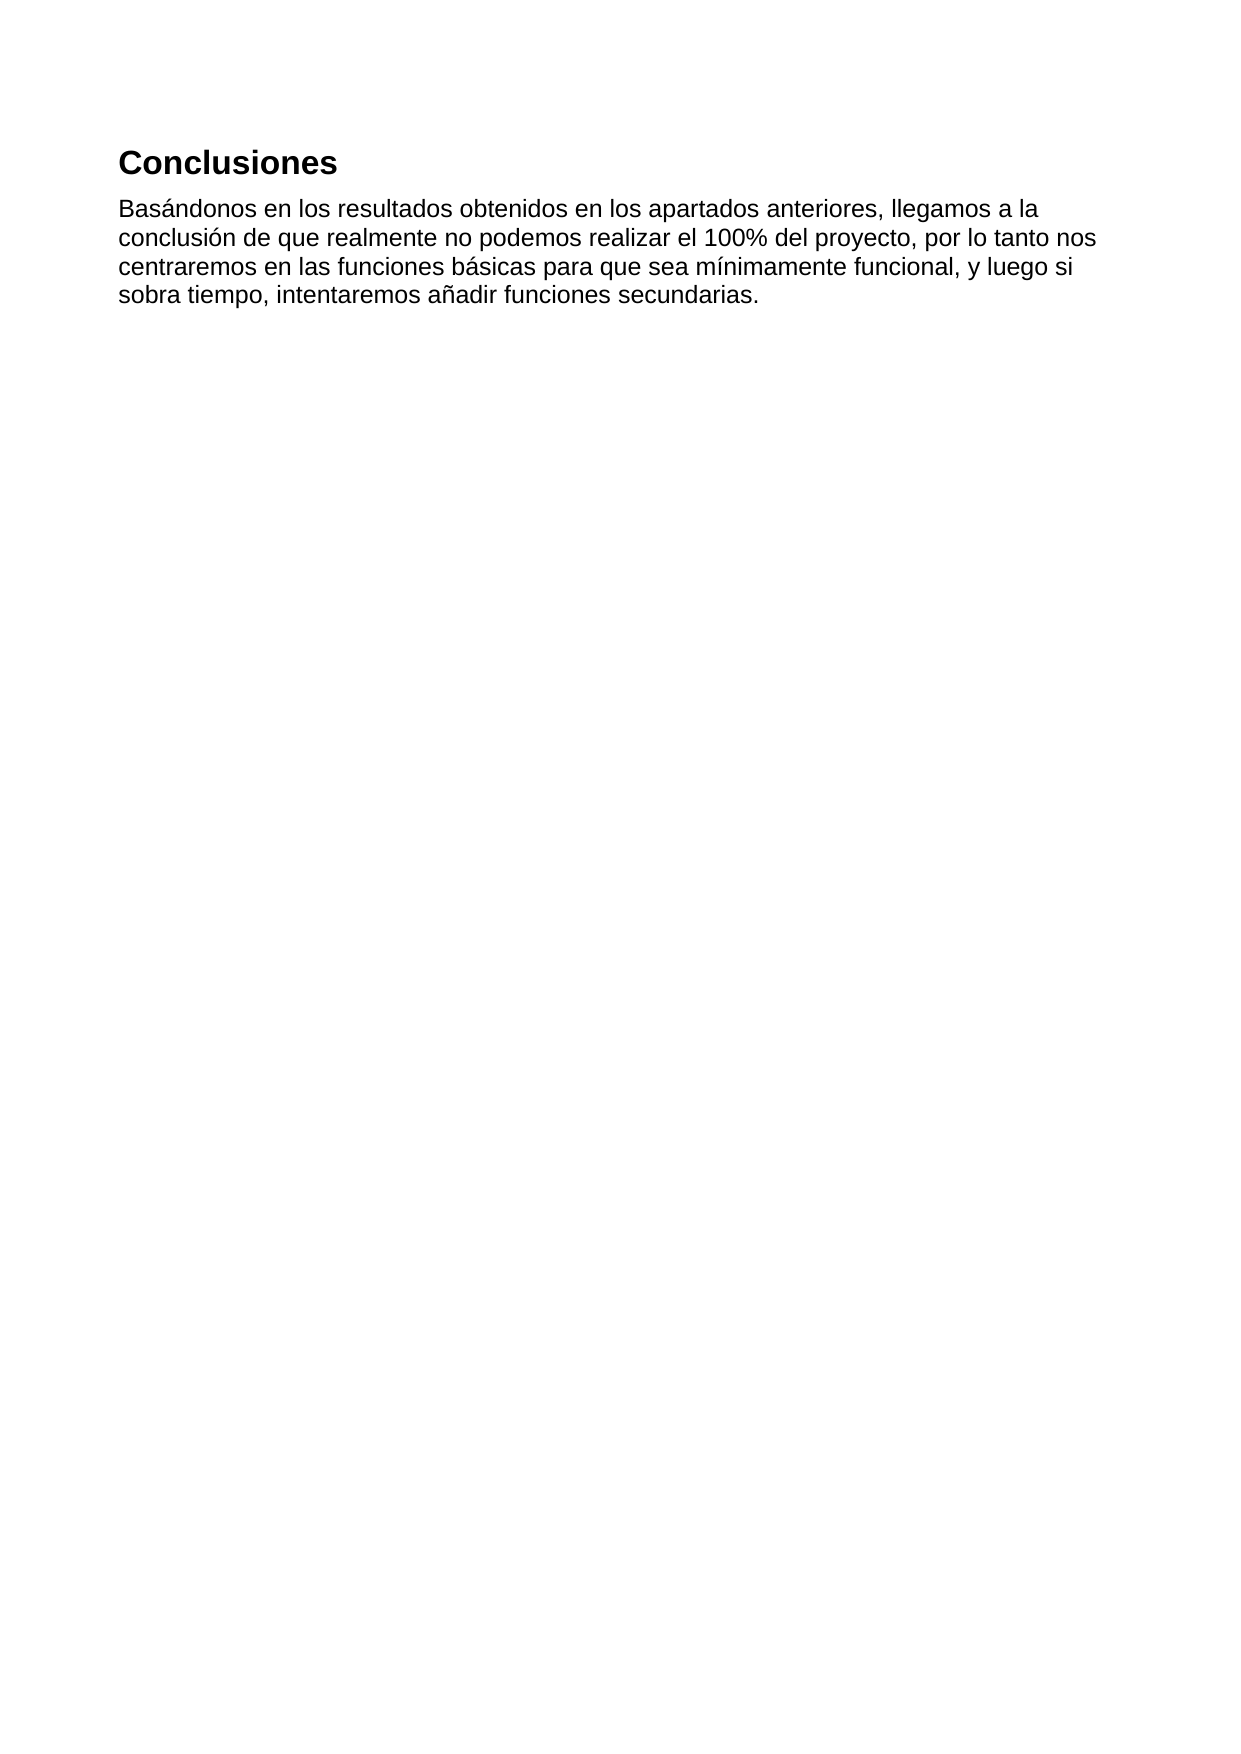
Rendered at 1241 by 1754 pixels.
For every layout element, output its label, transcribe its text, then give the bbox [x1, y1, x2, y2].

subtitle Conclusiones [118, 143, 1122, 182]
text Basándonos en los resultados obtenidos en los apartados anteriores, llegamos a la conclusión de que realmente no podemos realizar el 100% del proyecto, por lo tanto nos centraremos en las funciones básicas para que sea mínimamente funcional, y luego si sobra tiempo, intentaremos añadir funciones secundarias. [118, 194, 1122, 309]
